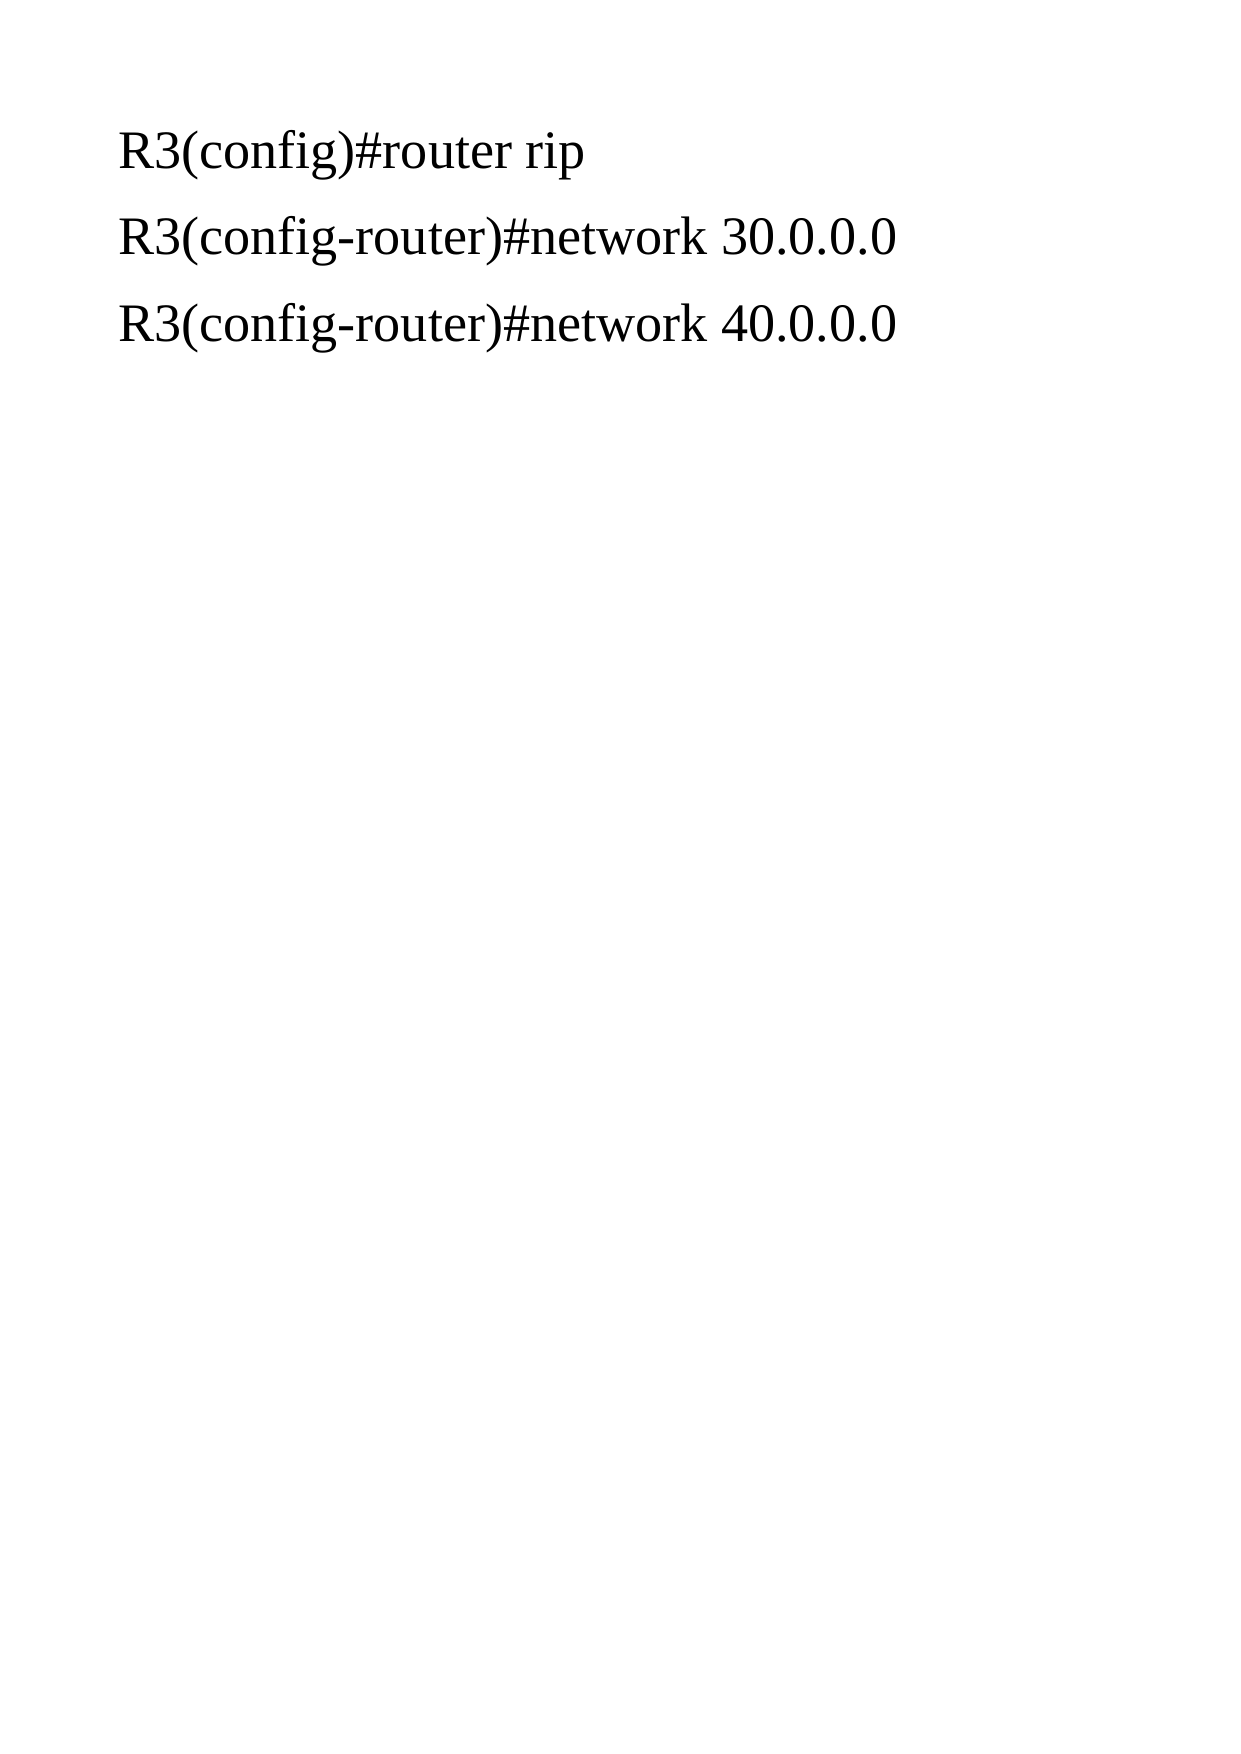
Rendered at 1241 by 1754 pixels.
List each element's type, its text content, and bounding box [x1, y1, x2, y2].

text R3(config-router)#network 30.0.0.0 [118, 204, 1122, 267]
text R3(config)#router rip [118, 118, 1122, 180]
text R3(config-router)#network 40.0.0.0 [118, 290, 1122, 353]
